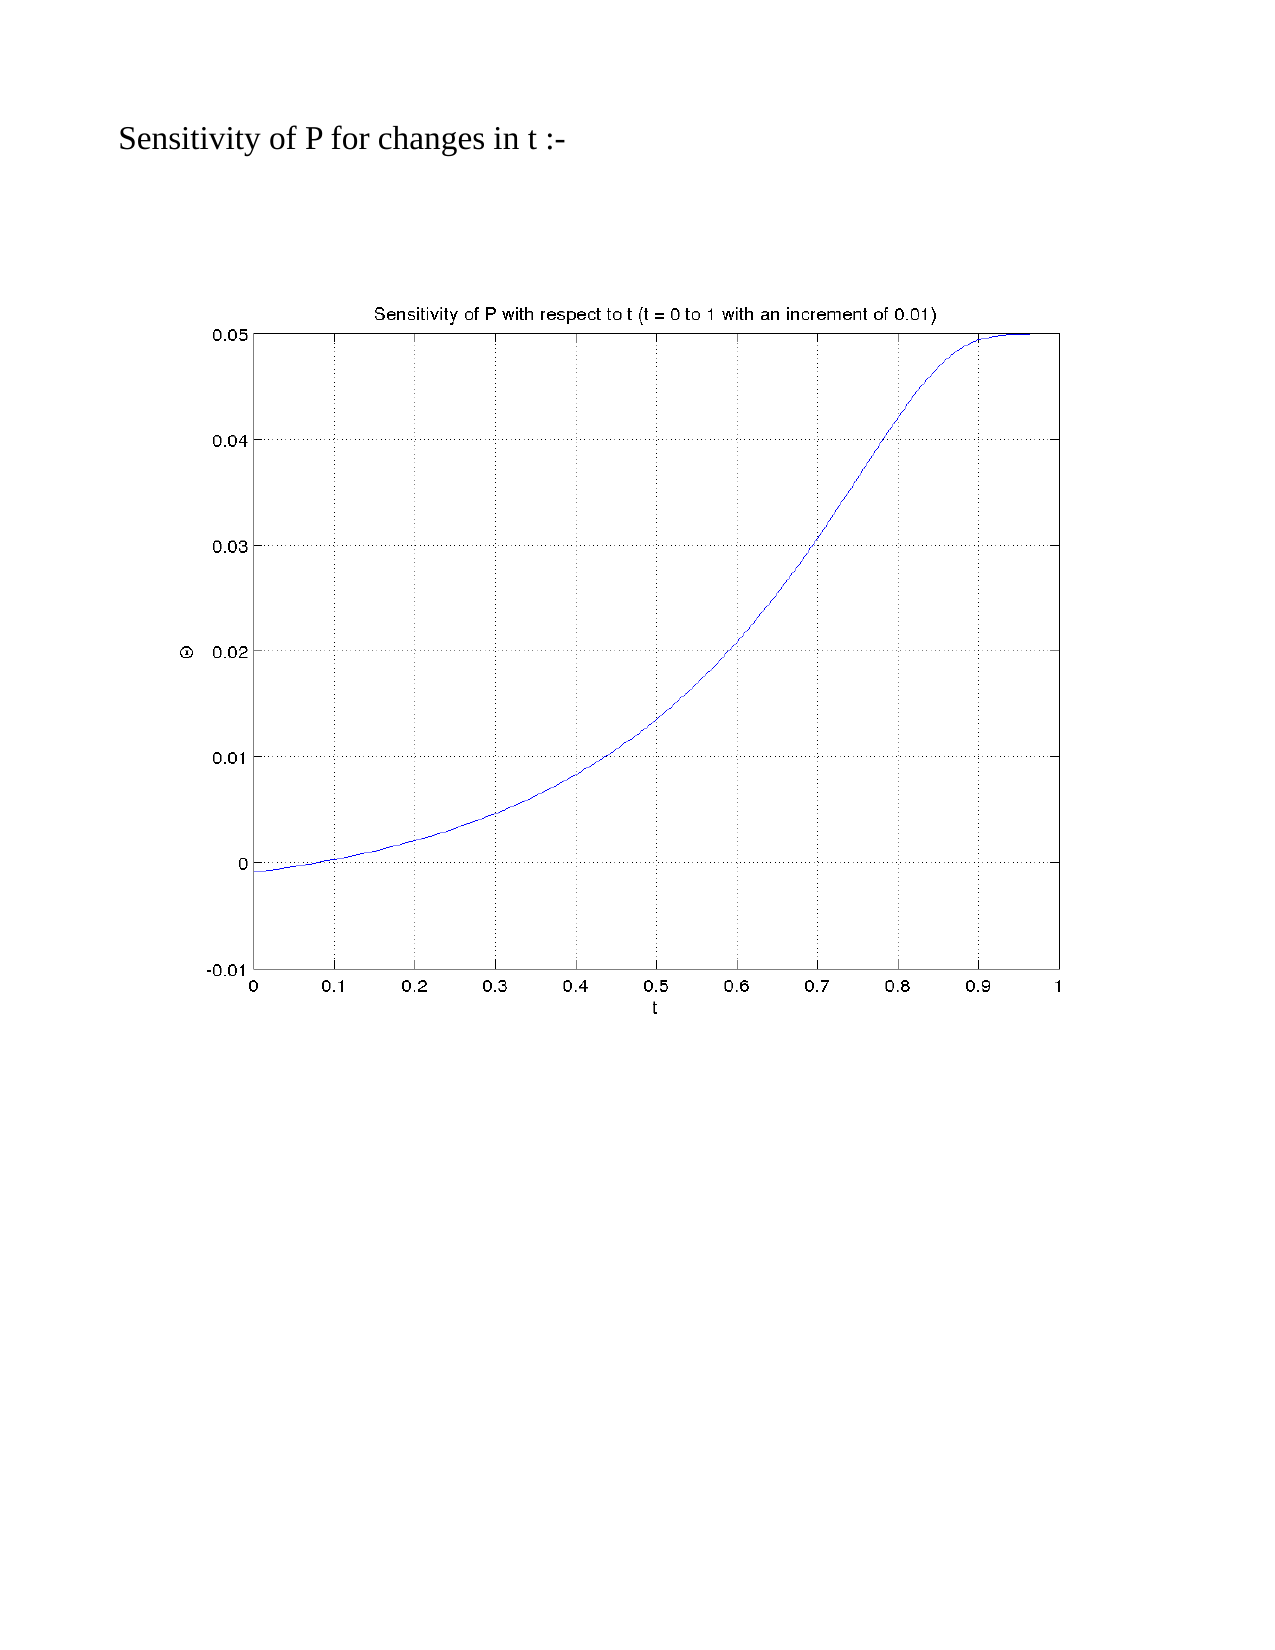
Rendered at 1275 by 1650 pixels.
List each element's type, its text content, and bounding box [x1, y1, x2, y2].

picture [118, 274, 1157, 1054]
text Sensitivity of P for changes in t :- [118, 118, 1157, 156]
